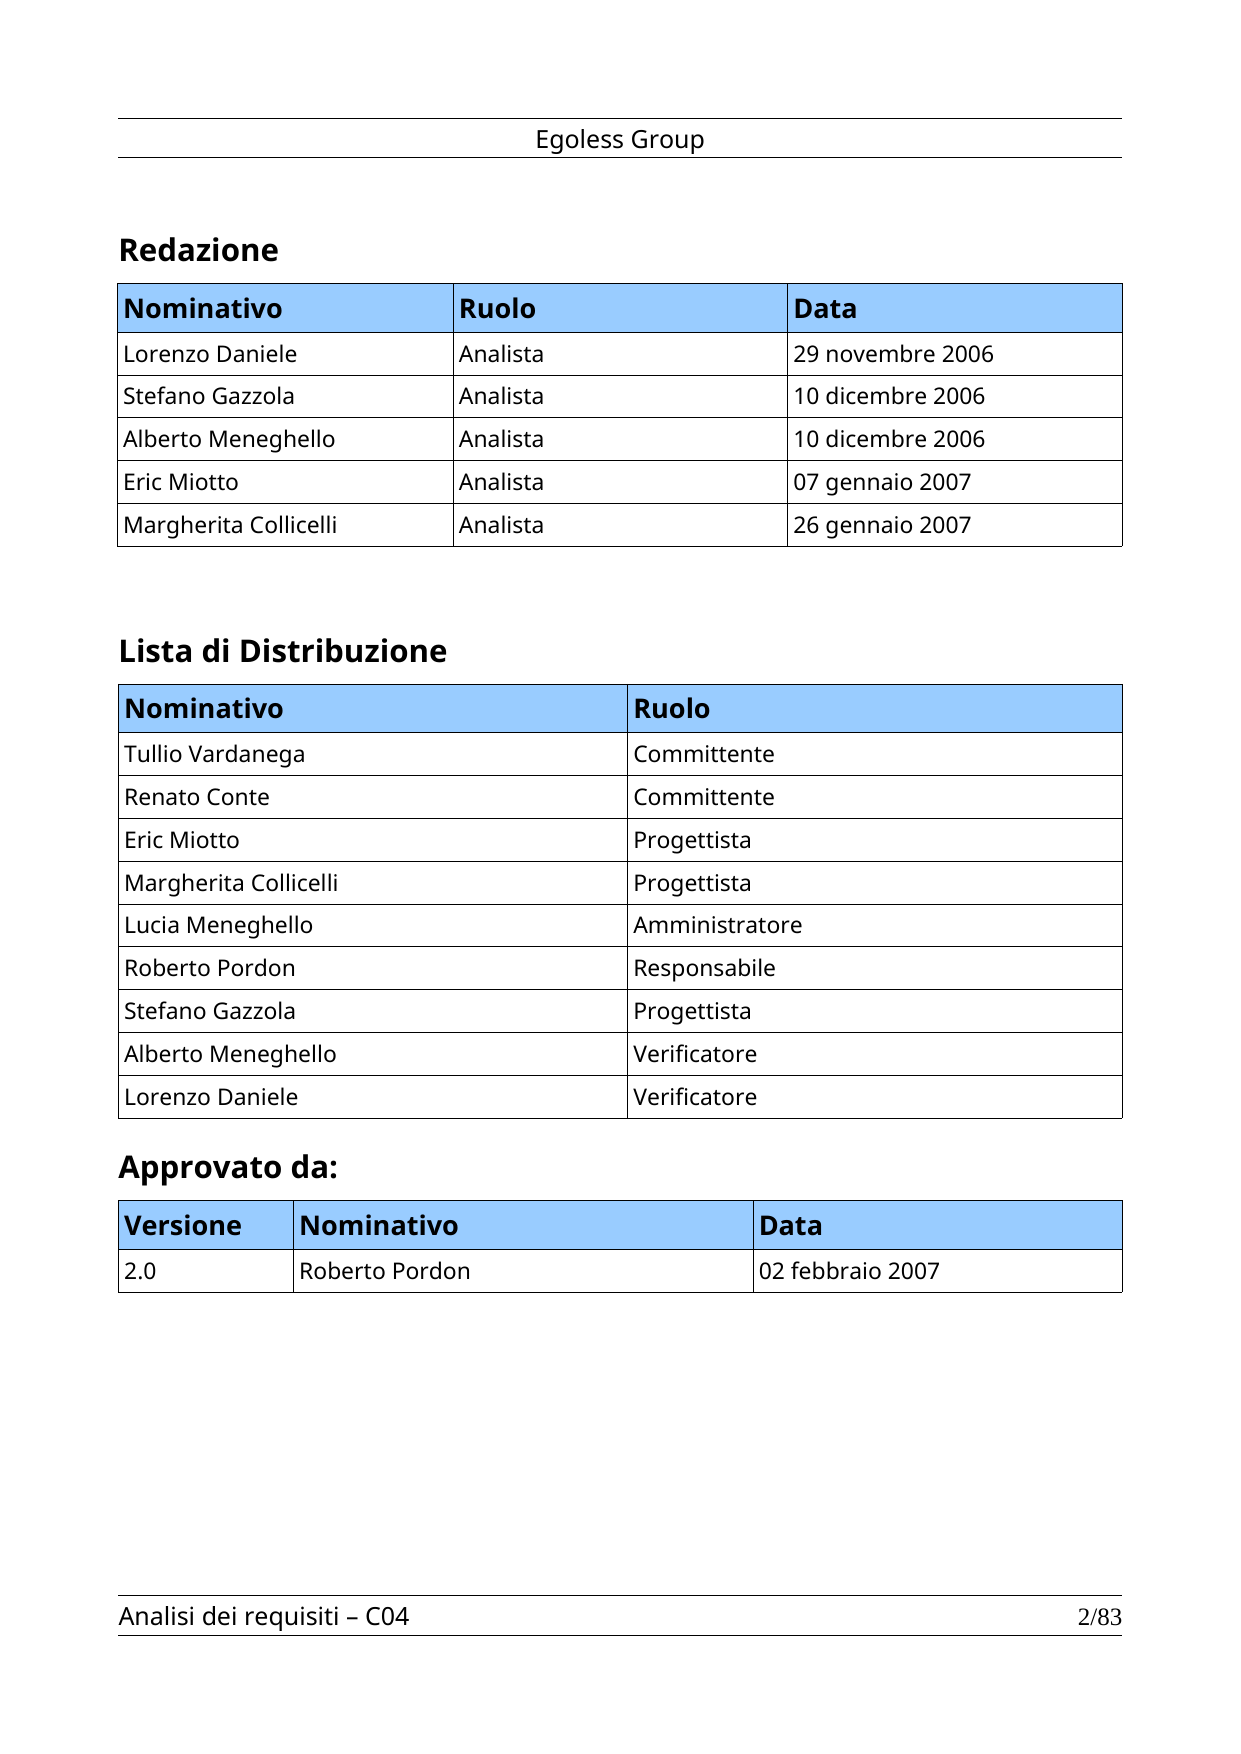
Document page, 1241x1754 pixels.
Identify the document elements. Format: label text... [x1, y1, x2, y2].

text Lista di Distribuzione [118, 629, 1122, 671]
table_cell Alberto Meneghello [118, 418, 453, 460]
text Redazione [118, 228, 1122, 271]
table_cell 10 dicembre 2006 [788, 418, 1122, 460]
table_header Data [788, 284, 1122, 332]
table_cell Analista [454, 376, 787, 417]
table_cell Analista [454, 333, 787, 374]
text Approvato da: [118, 1145, 1122, 1188]
table_cell Lorenzo Daniele [118, 333, 453, 374]
table_cell Margherita Collicelli [119, 862, 627, 903]
table_cell Analista [454, 418, 787, 460]
table_header Versione [119, 1201, 293, 1249]
table_cell Responsabile [628, 947, 1122, 989]
table_cell 07 gennaio 2007 [788, 461, 1122, 503]
table_header Data [754, 1201, 1122, 1249]
table_cell Progettista [628, 990, 1122, 1032]
table_cell Lorenzo Daniele [119, 1076, 627, 1117]
table_cell Margherita Collicelli [118, 504, 453, 546]
table_cell Stefano Gazzola [119, 990, 627, 1032]
table_cell Eric Miotto [118, 461, 453, 503]
table_cell Verificatore [628, 1033, 1122, 1075]
table_cell Stefano Gazzola [118, 376, 453, 417]
table_cell Roberto Pordon [294, 1250, 753, 1292]
table_header Ruolo [454, 284, 787, 332]
table_cell Alberto Meneghello [119, 1033, 627, 1075]
table_cell Tullio Vardanega [119, 733, 627, 775]
table_cell Verificatore [628, 1076, 1122, 1117]
table_cell Amministratore [628, 905, 1122, 946]
table_header Nominativo [118, 284, 453, 332]
table_cell Committente [628, 733, 1122, 775]
table_cell 10 dicembre 2006 [788, 376, 1122, 417]
table_cell Eric Miotto [119, 819, 627, 861]
table_cell Analista [454, 461, 787, 503]
table_cell Renato Conte [119, 776, 627, 818]
table_cell 2.0 [119, 1250, 293, 1292]
table_header Nominativo [119, 685, 627, 732]
table_cell 26 gennaio 2007 [788, 504, 1122, 546]
table_header Nominativo [294, 1201, 753, 1249]
table_cell Lucia Meneghello [119, 905, 627, 946]
table_cell Roberto Pordon [119, 947, 627, 989]
table_cell Progettista [628, 819, 1122, 861]
table_header Ruolo [628, 685, 1122, 732]
table_cell Progettista [628, 862, 1122, 903]
table_cell Committente [628, 776, 1122, 818]
table_cell 02 febbraio 2007 [754, 1250, 1122, 1292]
table_cell Analista [454, 504, 787, 546]
table_cell 29 novembre 2006 [788, 333, 1122, 374]
